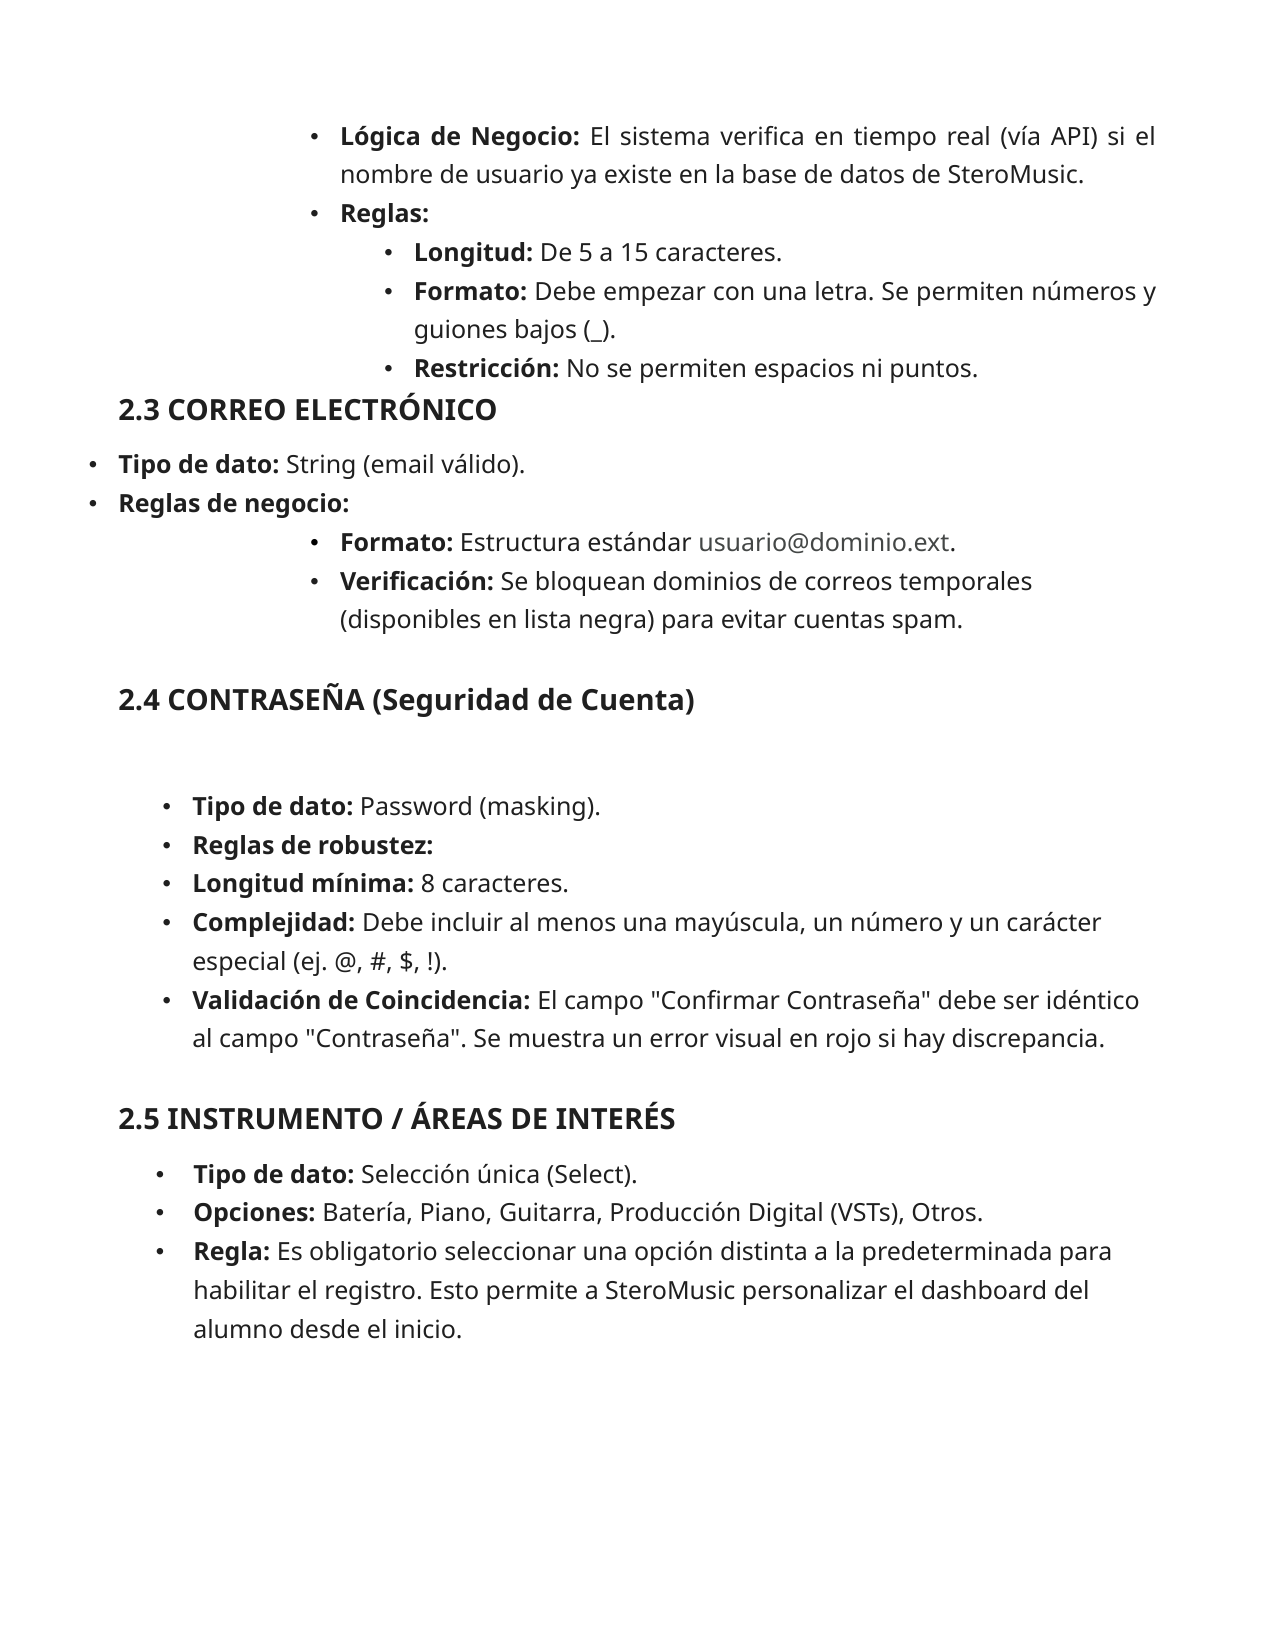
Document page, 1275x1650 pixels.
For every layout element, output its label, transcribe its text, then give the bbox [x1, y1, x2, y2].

list Verificación: Se bloquean dominios de correos temporales (disponibles en lista negra) para evitar cuentas spam. [310, 563, 1157, 636]
list Reglas de negocio: [118, 486, 1157, 520]
list Reglas de robustez: [192, 827, 1157, 861]
list Reglas: [310, 196, 1157, 230]
list Tipo de dato: Password (masking). [192, 788, 1157, 823]
list Regla: Es obligatorio seleccionar una opción distinta a la predeterminada para habilitar el registro. Esto permite a SteroMusic personalizar el dashboard del alumno desde el inicio. [156, 1234, 1157, 1345]
list Tipo de dato: Selección única (Select). [156, 1156, 1157, 1190]
list Formato: Debe empezar con una letra. Se permiten números y guiones bajos (_). [384, 273, 1157, 346]
subtitle 2.4 CONTRASEÑA (Seguridad de Cuenta) [118, 679, 1157, 719]
subtitle 2.3 CORREO ELECTRÓNICO [118, 389, 1157, 429]
list Opciones: Batería, Piano, Guitarra, Producción Digital (VSTs), Otros. [156, 1195, 1157, 1229]
list Validación de Coincidencia: El campo "Confirmar Contraseña" debe ser idéntico al campo "Contraseña". Se muestra un error visual en rojo si hay discrepancia. [192, 982, 1157, 1055]
list Lógica de Negocio: El sistema verifica en tiempo real (vía API) si el nombre de usuario ya existe en la base de datos de SteroMusic. [310, 118, 1157, 191]
list Longitud: De 5 a 15 caracteres. [384, 234, 1157, 268]
list Longitud mínima: 8 caracteres. [192, 866, 1157, 900]
list Formato: Estructura estándar usuario@dominio.ext. [310, 524, 1157, 559]
subtitle 2.5 INSTRUMENTO / ÁREAS DE INTERÉS [118, 1098, 1157, 1138]
list Tipo de dato: String (email válido). [118, 447, 1157, 481]
list Restricción: No se permiten espacios ni puntos. [384, 351, 1157, 385]
list Complejidad: Debe incluir al menos una mayúscula, un número y un carácter especial (ej. @, #, $, !). [192, 905, 1157, 978]
